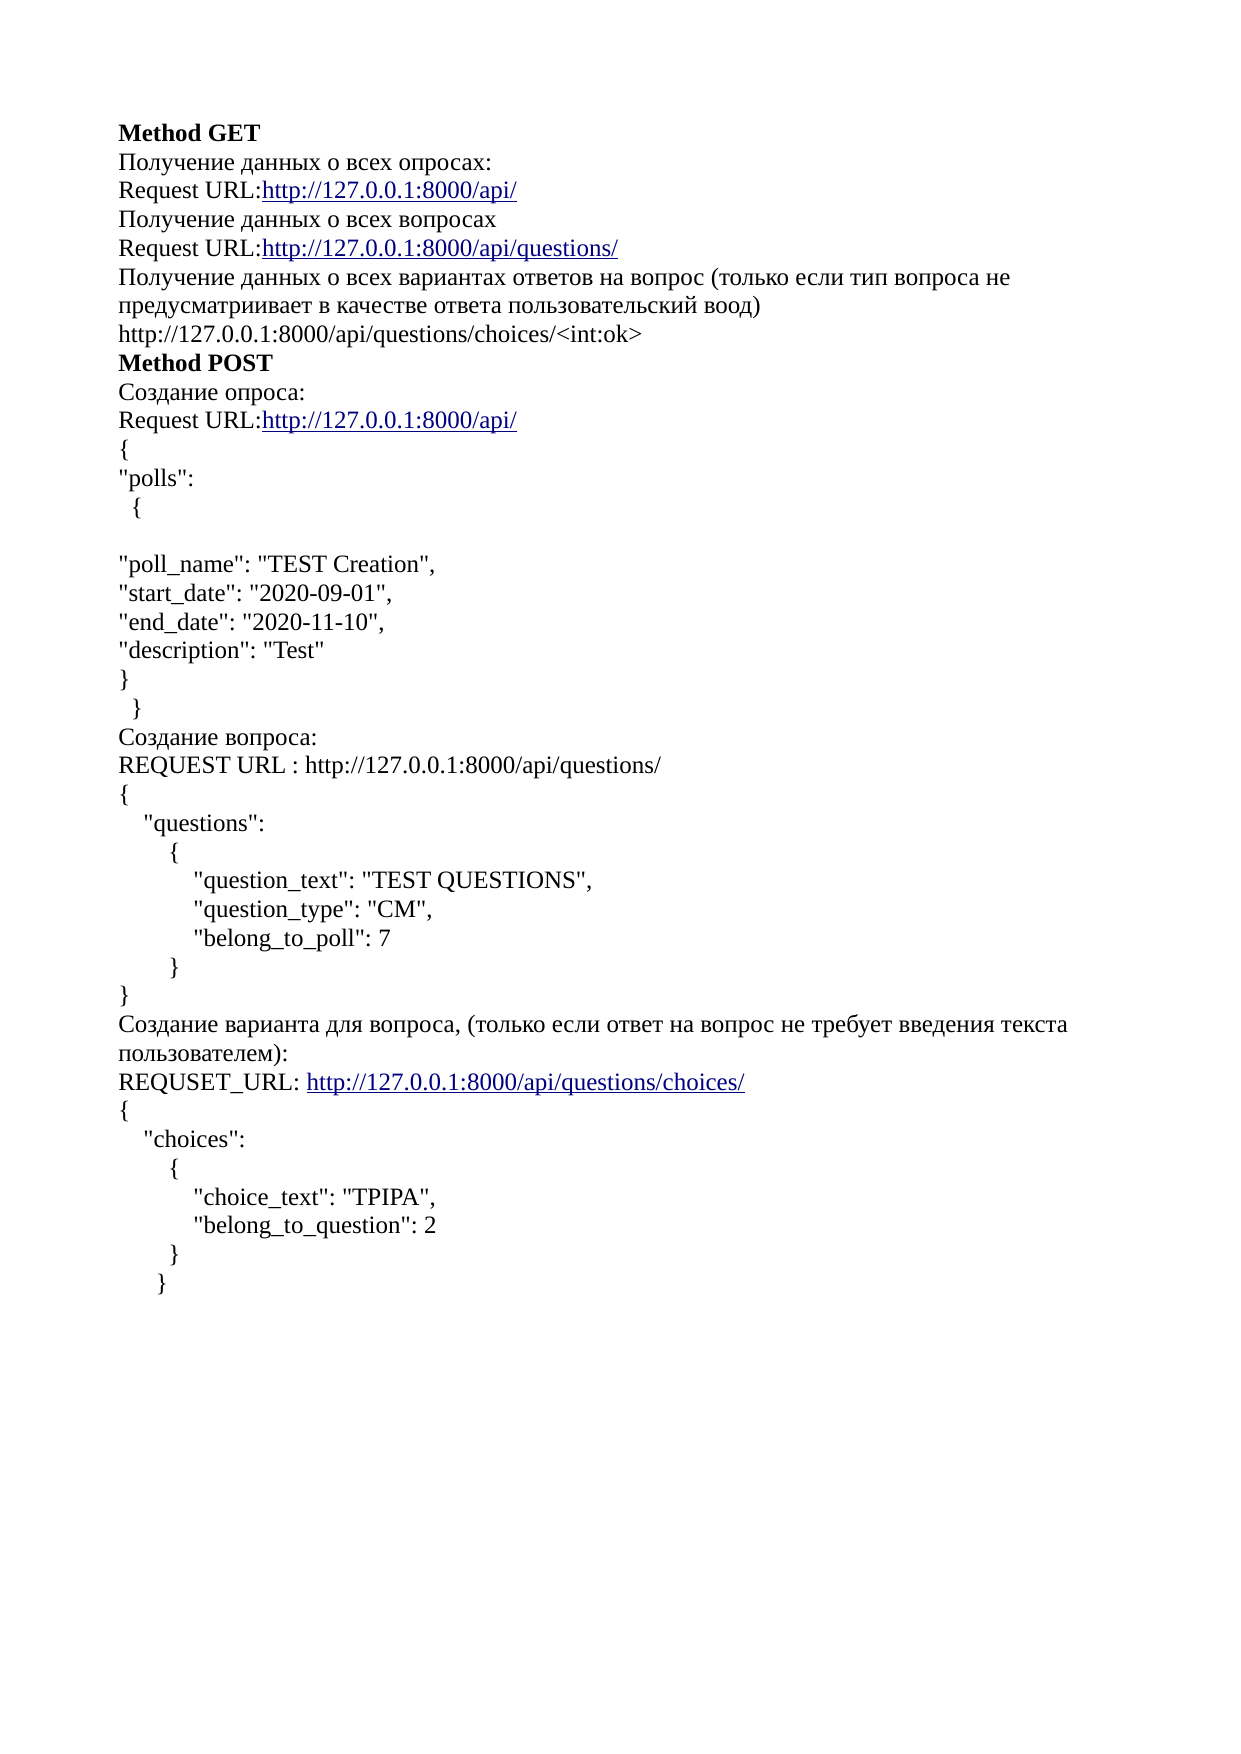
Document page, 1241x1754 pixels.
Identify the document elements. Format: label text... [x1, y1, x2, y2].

text { [118, 837, 1122, 866]
text REQUEST URL : http://127.0.0.1:8000/api/questions/ [118, 751, 1122, 779]
text "end_date": "2020-11-10", [118, 607, 1122, 636]
text { [118, 1153, 1122, 1182]
text Cоздание опроса: [118, 377, 1122, 406]
text } [118, 693, 1122, 722]
text Создание варианта для вопроса, (только если ответ на вопрос не требует введения текста пользователем): [118, 1009, 1122, 1067]
text } [118, 1239, 1122, 1268]
text { [118, 434, 1122, 463]
text { [118, 492, 1122, 521]
text "choices": [118, 1124, 1122, 1153]
text "polls": [118, 463, 1122, 492]
text REQUSET_URL: http://127.0.0.1:8000/api/questions/choices/ [118, 1067, 1122, 1096]
text Получение данных о всех опросах: [118, 147, 1122, 176]
text Получение данных о всех вариантах ответов на вопрос (только если тип вопроса не предусматриивает в качестве ответа пользовательский воод) [118, 262, 1122, 319]
text "start_date": "2020-09-01", [118, 578, 1122, 607]
text "question_type": "CM", [118, 894, 1122, 923]
text "question_text": "TEST QUESTIONS", [118, 866, 1122, 894]
text Request URL:http://127.0.0.1:8000/api/questions/ [118, 233, 1122, 262]
text } [118, 664, 1122, 693]
text Request URL:http://127.0.0.1:8000/api/ [118, 176, 1122, 204]
text } [118, 952, 1122, 981]
text "description": "Test" [118, 636, 1122, 664]
text "choice_text": "TPIPA", [118, 1182, 1122, 1211]
text Получение данных о всех вопросах [118, 204, 1122, 233]
text Создание вопроса: [118, 722, 1122, 751]
text Request URL:http://127.0.0.1:8000/api/ [118, 406, 1122, 434]
text "questions": [118, 808, 1122, 837]
text "poll_name": "TEST Creation", [118, 549, 1122, 578]
text "belong_to_question": 2 [118, 1211, 1122, 1239]
text } [118, 981, 1122, 1009]
text } [118, 1268, 1122, 1297]
text "belong_to_poll": 7 [118, 923, 1122, 952]
text { [118, 1096, 1122, 1124]
text { [118, 779, 1122, 808]
text Method GET [118, 118, 1122, 147]
text http://127.0.0.1:8000/api/questions/choices/<int:ok> [118, 319, 1122, 348]
text Method POST [118, 348, 1122, 377]
